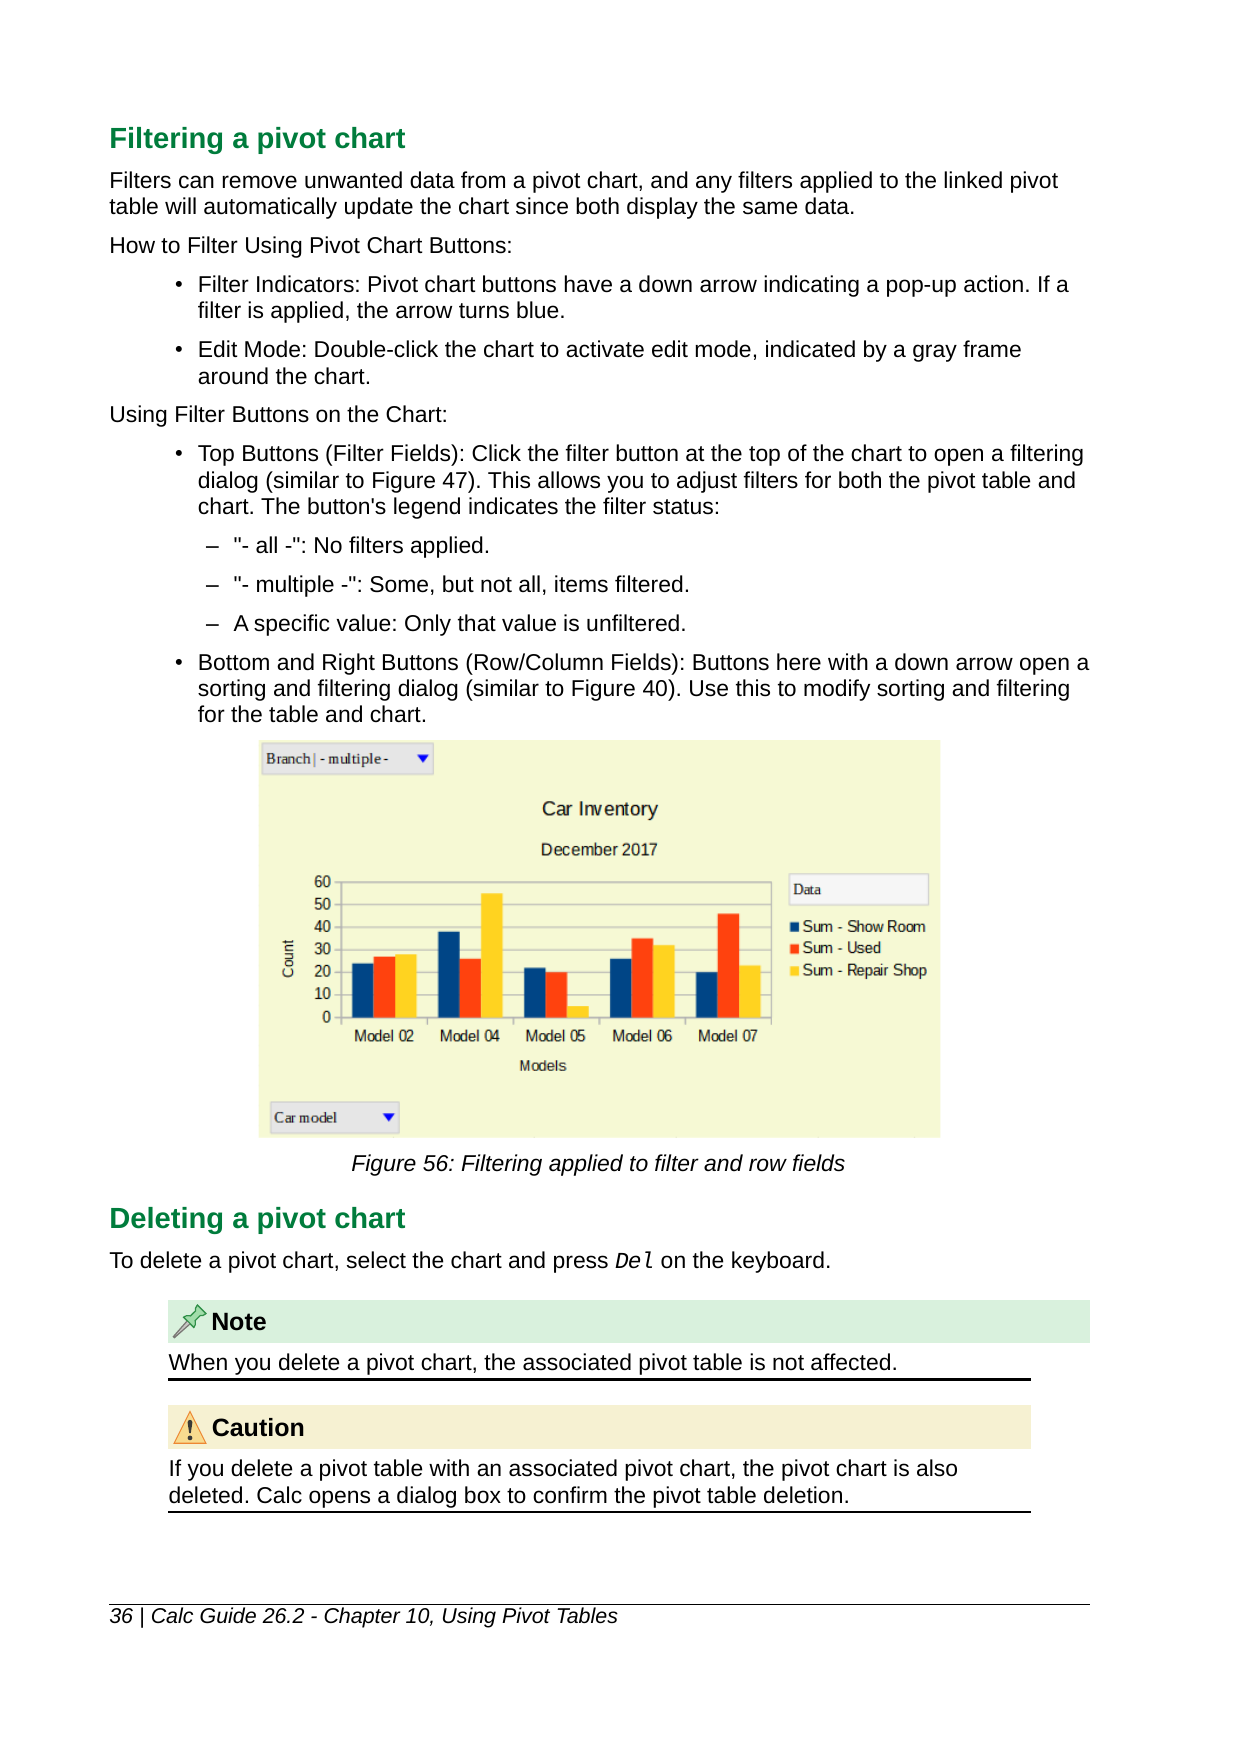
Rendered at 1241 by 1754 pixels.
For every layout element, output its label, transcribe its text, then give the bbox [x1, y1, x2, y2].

text Figure 56: Filtering applied to filter and row fields [258, 1150, 941, 1176]
text When you delete a pivot chart, the associated pivot table is not affected. [168, 1349, 1031, 1378]
list A specific value: Only that value is unfiltered. [218, 609, 1090, 636]
text To delete a pivot chart, select the chart and press Del on the keyboard. [109, 1247, 1090, 1275]
list How to Filter Using Pivot Chart Buttons: [109, 232, 1090, 258]
list Edit Mode: Double-click the chart to activate edit mode, indicated by a gray frame around the chart. [183, 336, 1090, 389]
text Filters can remove unwanted data from a pivot chart, and any filters applied to the linked pivot table will automatically update the chart since both display the same data. [109, 167, 1090, 220]
list "- all -": No filters applied. [218, 532, 1090, 558]
list Top Buttons (Filter Fields): Click the filter button at the top of the chart to open a filtering dialog (similar to Figure 47). This allows you to adjust filters for both the pivot table and chart. The button's legend indicates the filter status: [183, 440, 1090, 519]
subtitle Filtering a pivot chart [109, 121, 1090, 154]
list "- multiple -": Some, but not all, items filtered. [218, 571, 1090, 597]
list Using Filter Buttons on the Chart: [109, 401, 1090, 428]
subtitle Deleting a pivot chart [109, 1201, 1090, 1234]
text If you delete a pivot table with an associated pivot chart, the pivot chart is also deleted. Calc opens a dialog box to confirm the pivot table deletion. [168, 1455, 1031, 1511]
picture [258, 740, 941, 1138]
subtitle Note [168, 1300, 1090, 1343]
list Filter Indicators: Pivot chart buttons have a down arrow indicating a pop-up action. If a filter is applied, the arrow turns blue. [183, 271, 1090, 324]
subtitle Caution [168, 1405, 1031, 1449]
list Bottom and Right Buttons (Row/Column Fields): Buttons here with a down arrow open a sorting and filtering dialog (similar to Figure 40). Use this to modify sorting and filtering for the table and chart. [183, 648, 1090, 727]
